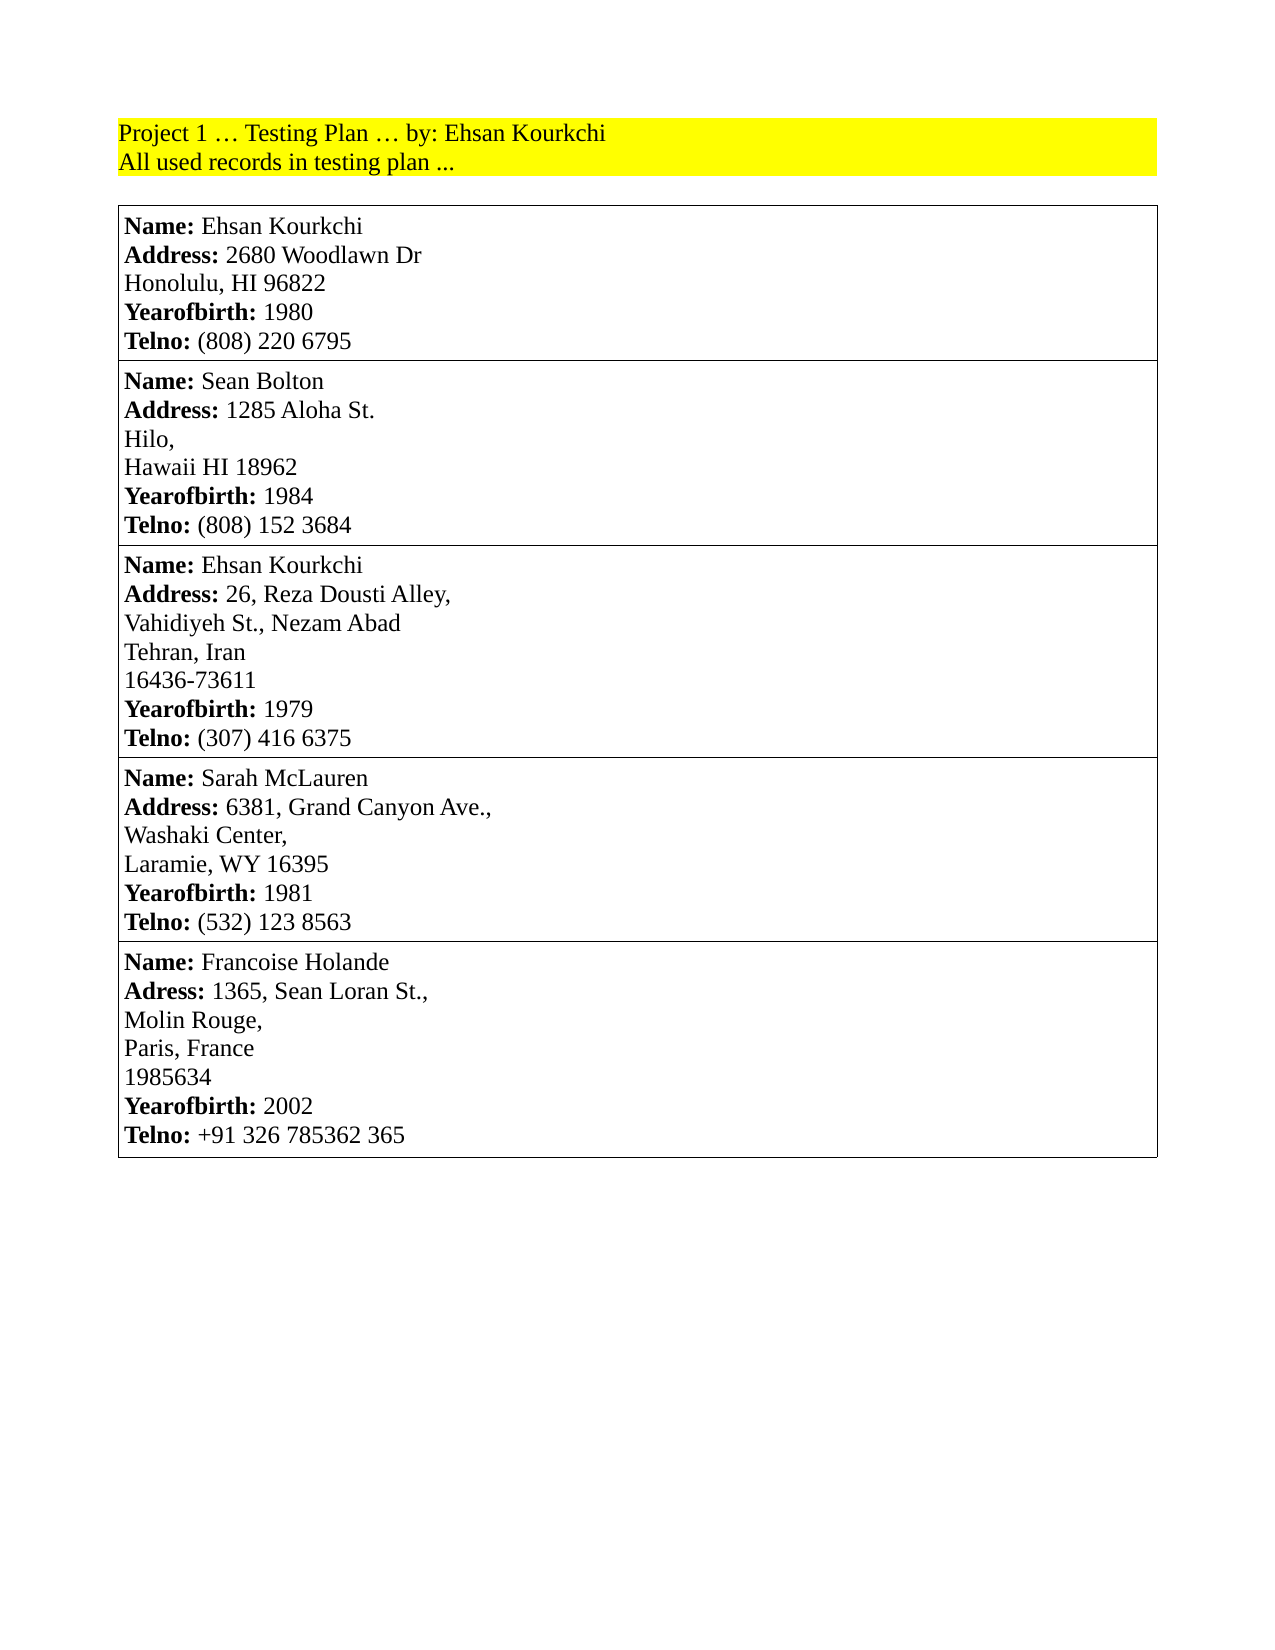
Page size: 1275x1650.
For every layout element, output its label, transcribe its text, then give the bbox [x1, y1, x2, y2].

table_cell Name: Ehsan Kourkchi Address: 26, Reza Dousti Alley, Vahidiyeh St., Nezam Abad Tehran, Iran 16436-73611 Yearofbirth: 1979 Telno: (307) 416 6375 [119, 546, 1157, 757]
table_cell Name: Sean Bolton Address: 1285 Aloha St. Hilo, Hawaii HI 18962 Yearofbirth: 1984 Telno: (808) 152 3684 [119, 361, 1157, 544]
table_cell Name: Sarah McLauren Address: 6381, Grand Canyon Ave., Washaki Center, Laramie, WY 16395 Yearofbirth: 1981 Telno: (532) 123 8563 [119, 758, 1157, 941]
table_cell Name: Francoise Holande Adress: 1365, Sean Loran St., Molin Rouge, Paris, France 1985634 Yearofbirth: 2002 Telno: +91 326 785362 365 [119, 942, 1157, 1157]
table_header Name: Ehsan Kourkchi Address: 2680 Woodlawn Dr Honolulu, HI 96822 Yearofbirth: 1980 Telno: (808) 220 6795 [119, 206, 1157, 360]
